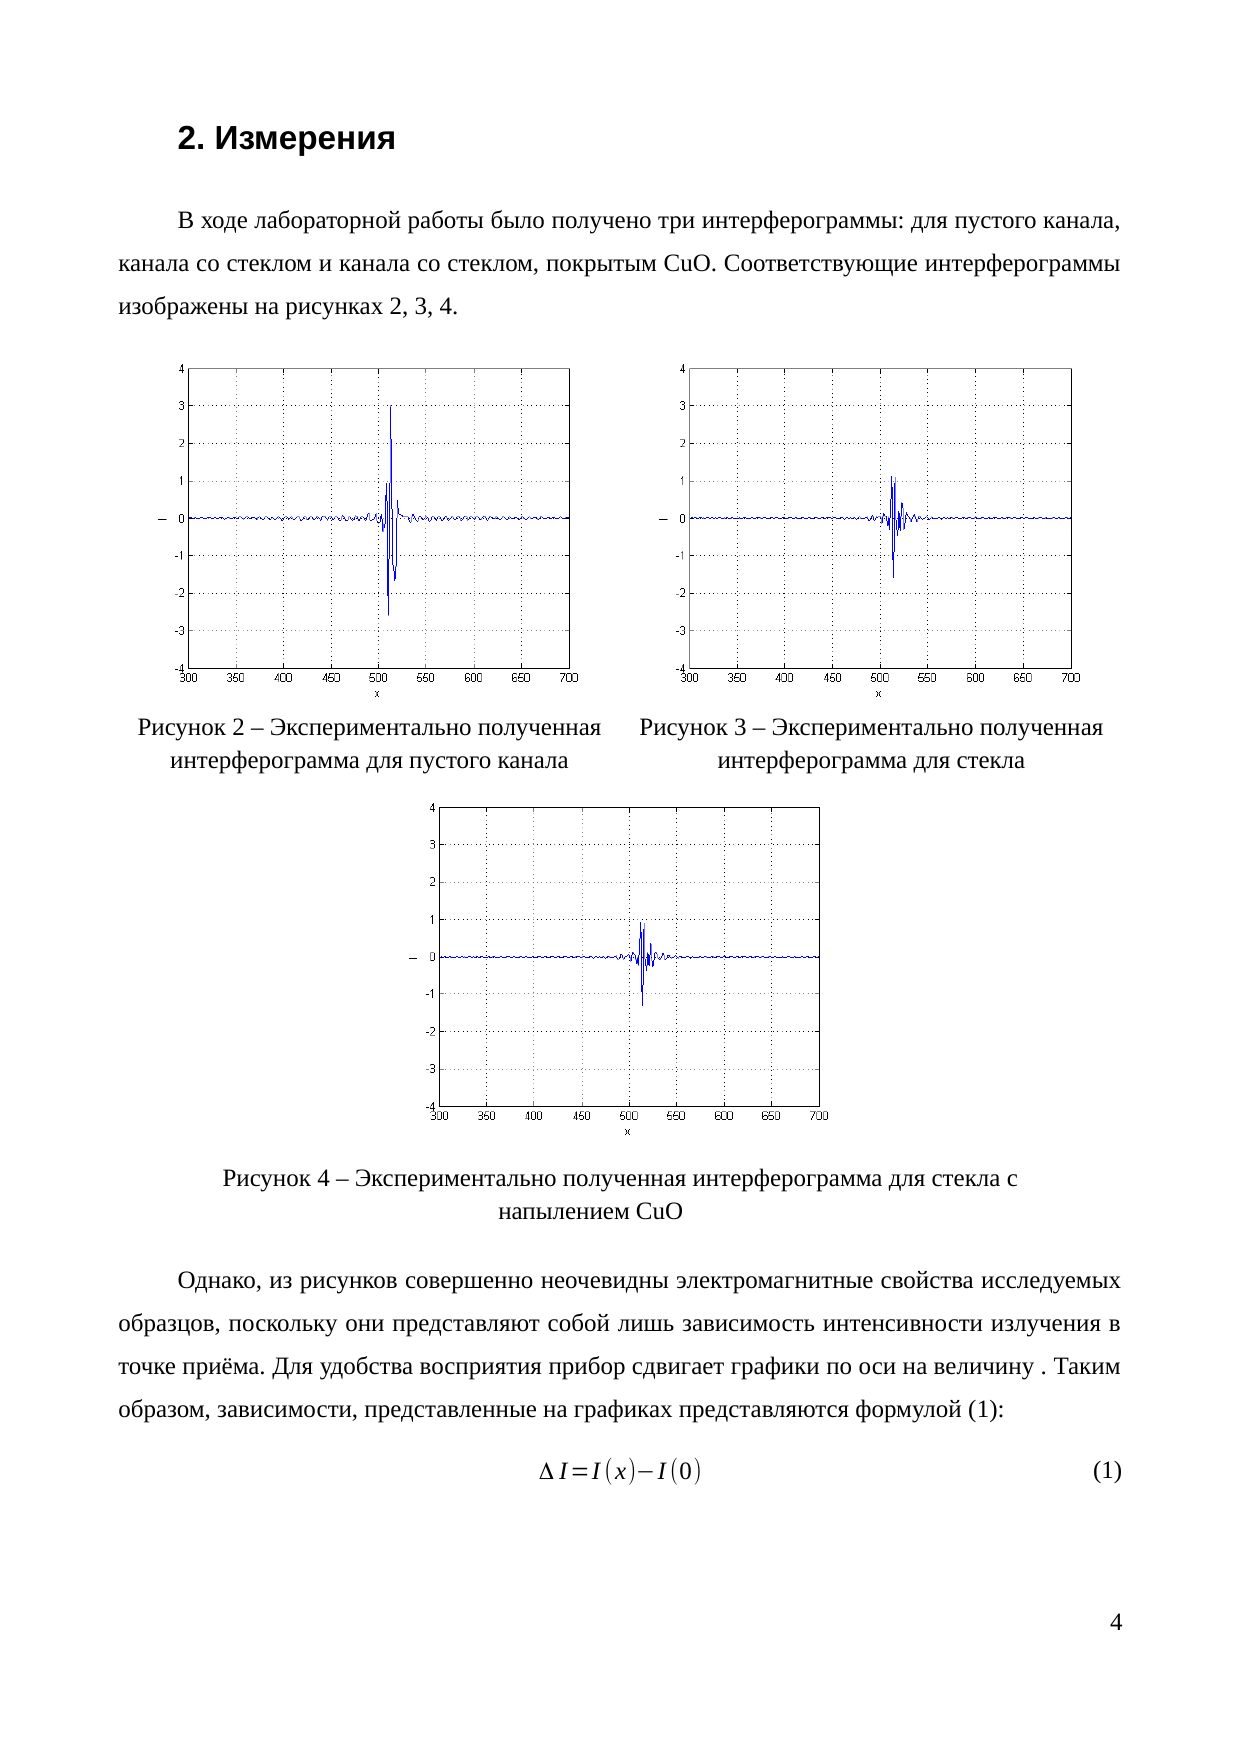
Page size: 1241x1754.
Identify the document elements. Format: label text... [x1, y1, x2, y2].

table_cell Рисунок 4 – Экспериментально полученная интерферограмма для стекла с напылением CuO [118, 774, 1122, 1265]
picture [124, 340, 615, 708]
text Однако, из рисунков совершенно неочевидны электромагнитные свойства исследуемых образцов, поскольку они представляют собой лишь зависимость интенсивности излучения в точке приёма. Для удобства восприятия прибор сдвигает графики по оси на величину . Таким образом, зависимости, представленные на графиках представляются формулой (1): [118, 1265, 1122, 1423]
table_header [118, 335, 620, 774]
picture [375, 779, 865, 1146]
text (1) [118, 1455, 1122, 1486]
picture [626, 340, 1117, 708]
table_header [620, 335, 1122, 774]
subtitle Измерения [118, 118, 1122, 157]
text В ходе лабораторной работы было получено три интерферограммы: для пустого канала, канала со стеклом и канала со стеклом, покрытым CuO. Соответствующие интерферограммы изображены на рисунках 2, 3, 4. [118, 205, 1122, 320]
